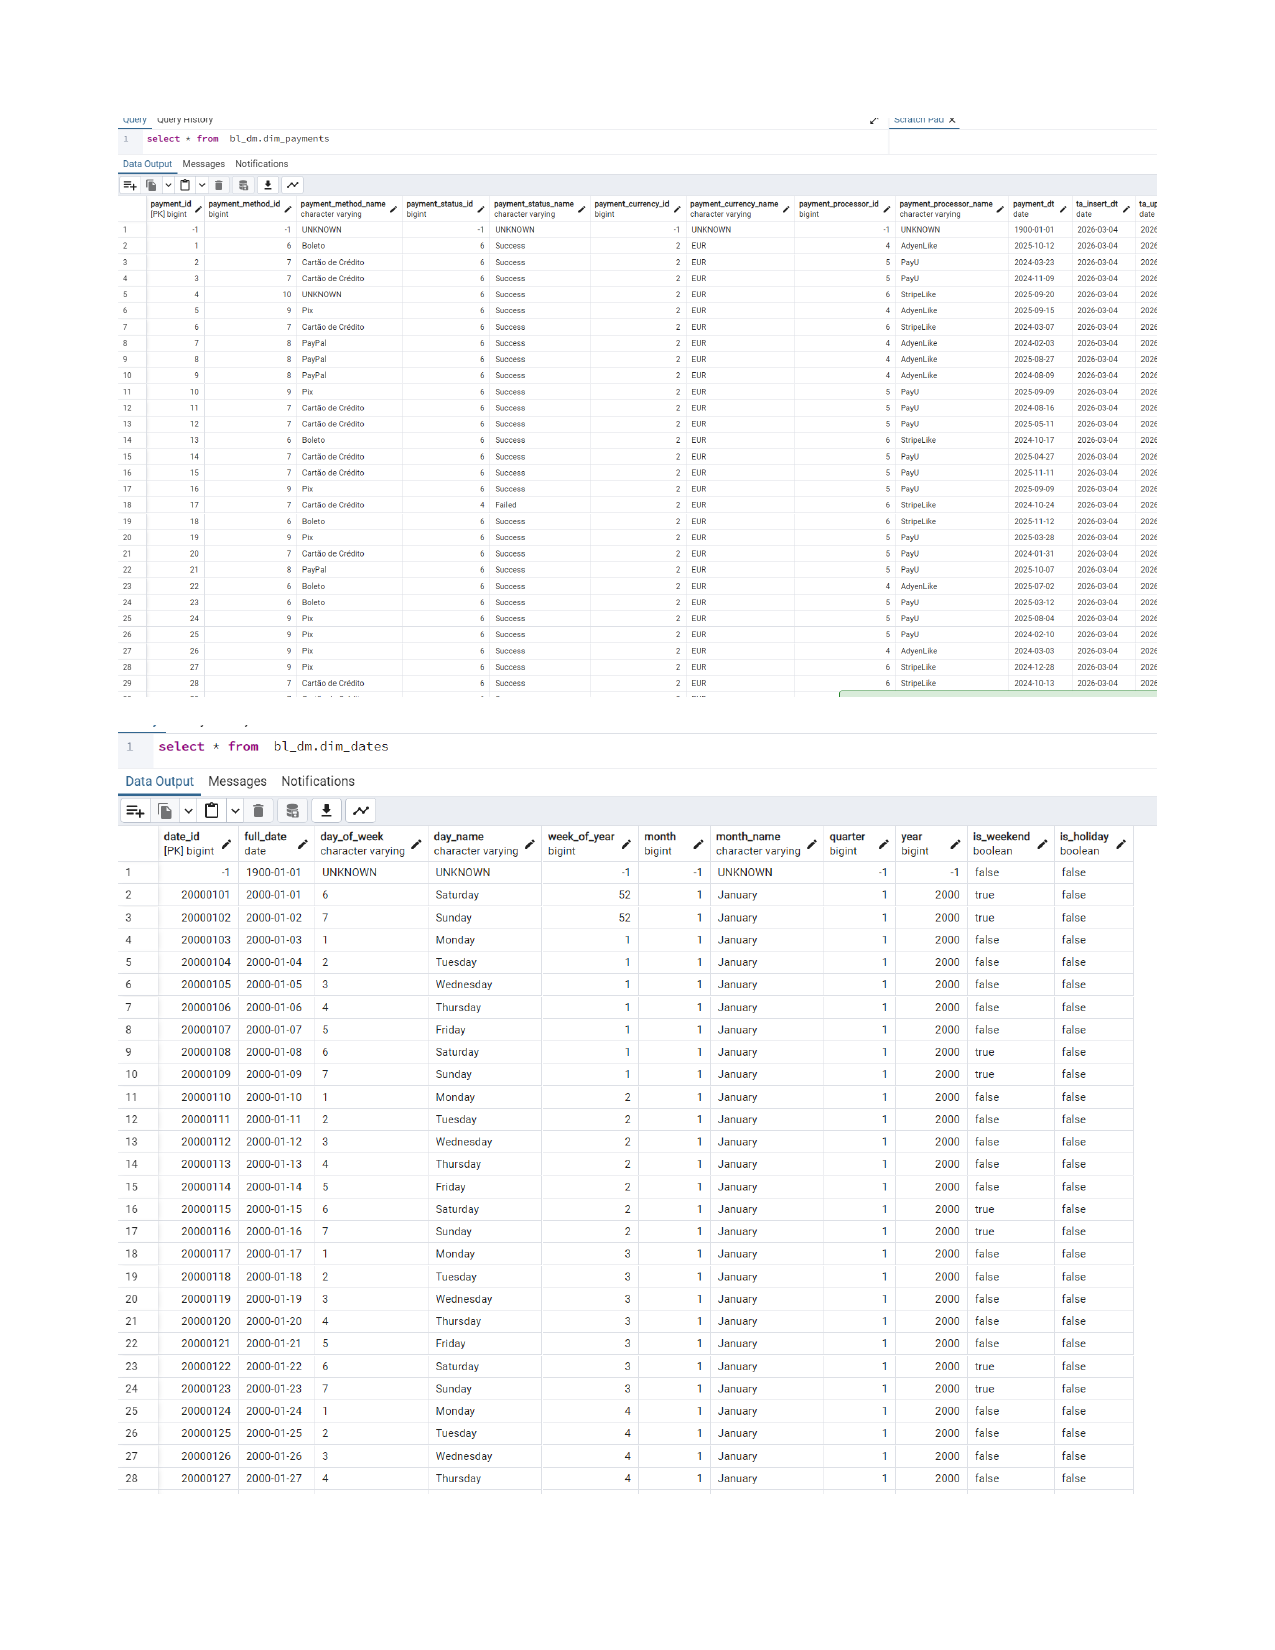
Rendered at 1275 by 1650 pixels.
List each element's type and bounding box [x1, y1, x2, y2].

picture [118, 118, 1157, 697]
picture [118, 725, 1157, 1494]
